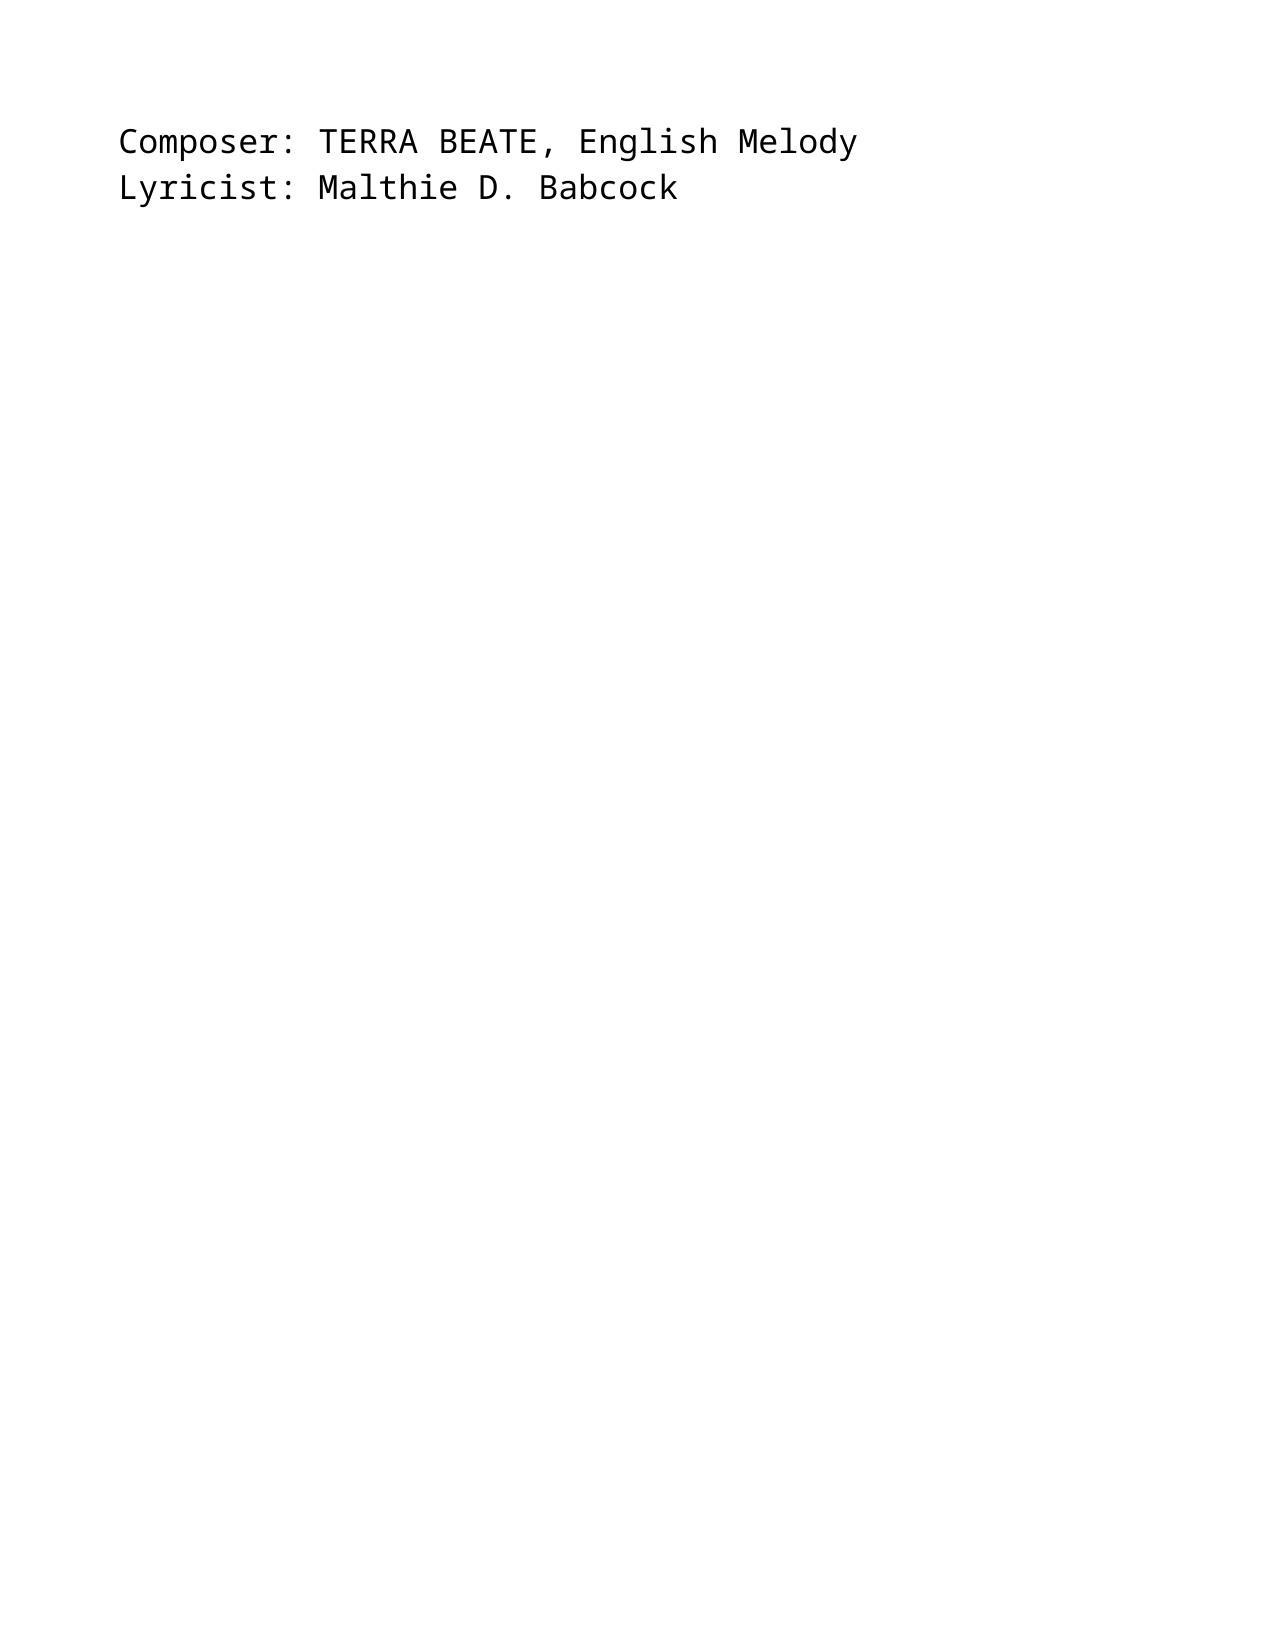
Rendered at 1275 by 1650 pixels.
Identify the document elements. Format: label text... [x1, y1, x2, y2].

text Lyricist: Malthie D. Babcock [118, 163, 1157, 209]
text Composer: TERRA BEATE, English Melody [118, 118, 1157, 163]
